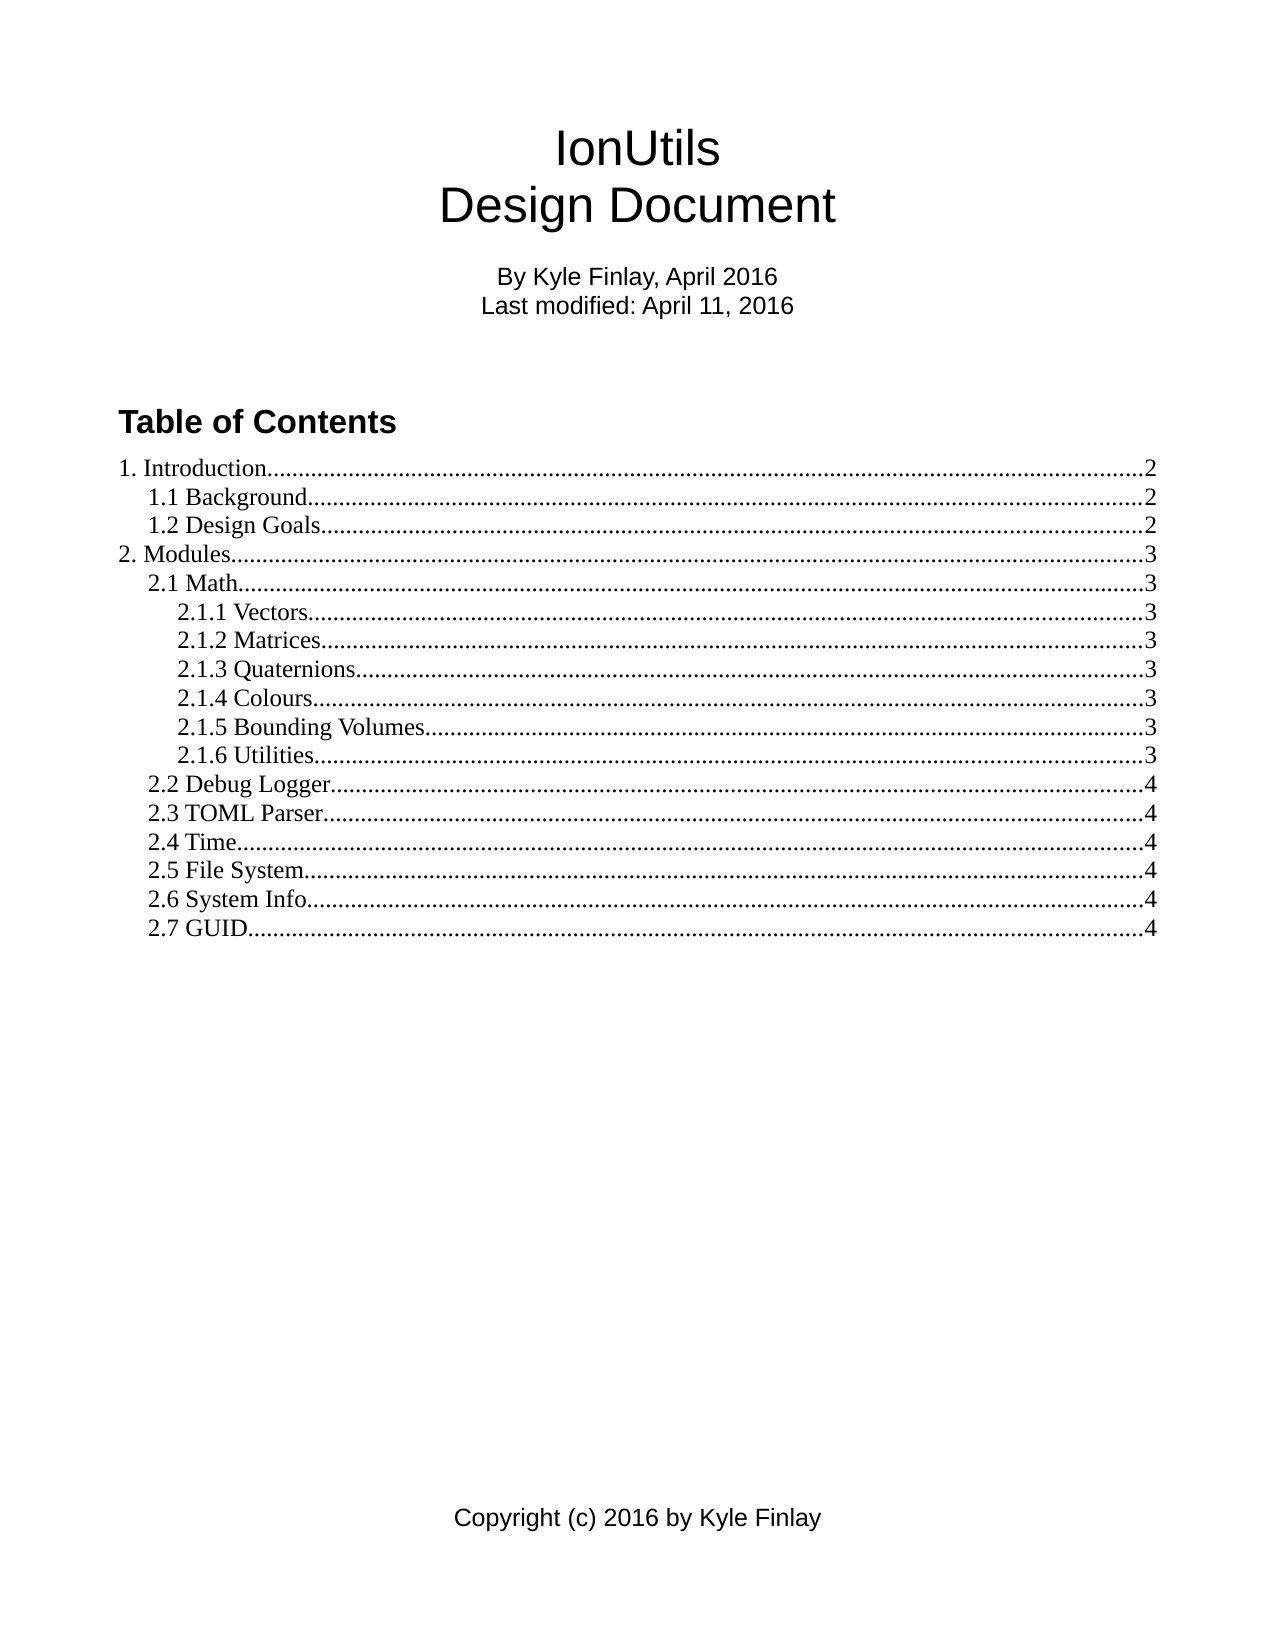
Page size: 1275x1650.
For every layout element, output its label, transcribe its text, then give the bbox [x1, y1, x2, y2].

text Last modified: April 11, 2016 [118, 291, 1157, 319]
text By Kyle Finlay, April 2016 [118, 262, 1157, 291]
text 2.7 GUID 4 [148, 913, 1157, 942]
text 2.2 Debug Logger 4 [148, 769, 1157, 798]
text 1.2 Design Goals 2 [148, 510, 1157, 539]
text 1. Introduction 2 [118, 453, 1157, 482]
text 2.1.5 Bounding Volumes 3 [177, 712, 1157, 740]
text Design Document [118, 176, 1157, 233]
text 2.1 Math 3 [148, 568, 1157, 597]
subtitle Table of Contents [118, 402, 1157, 440]
text 2.5 File System 4 [148, 855, 1157, 884]
text 2. Modules 3 [118, 539, 1157, 568]
text 2.1.3 Quaternions 3 [177, 654, 1157, 683]
text 2.1.4 Colours 3 [177, 683, 1157, 712]
text 2.1.6 Utilities 3 [177, 740, 1157, 769]
text 2.1.1 Vectors 3 [177, 597, 1157, 625]
text 2.6 System Info 4 [148, 884, 1157, 913]
text 2.3 TOML Parser 4 [148, 798, 1157, 827]
text 2.1.2 Matrices 3 [177, 625, 1157, 654]
text IonUtils [118, 118, 1157, 176]
text 2.4 Time 4 [148, 827, 1157, 855]
text 1.1 Background 2 [148, 482, 1157, 510]
